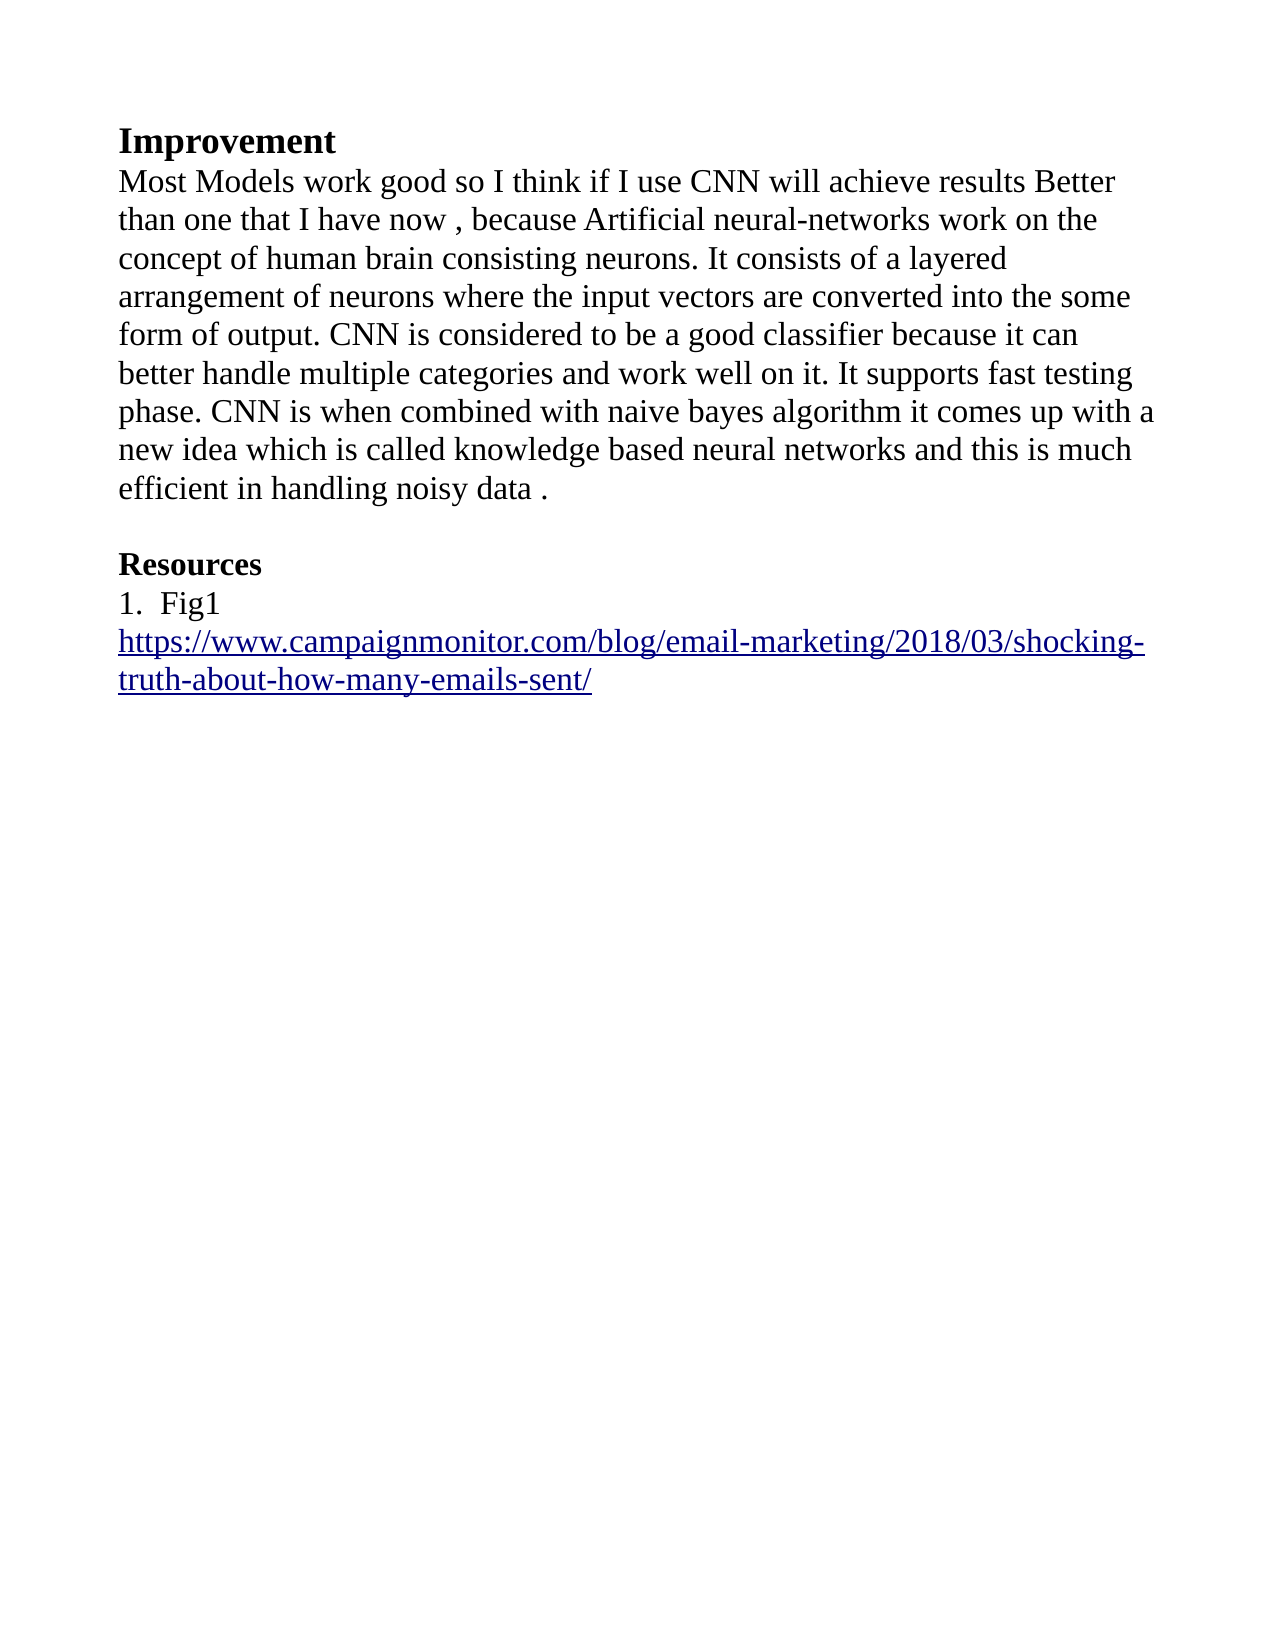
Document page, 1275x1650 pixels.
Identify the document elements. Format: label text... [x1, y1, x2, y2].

text Most Models work good so I think if I use CNN will achieve results Better than one that I have now , because Artificial neural-networks work on the concept of human brain consisting neurons. It consists of a layered arrangement of neurons where the input vectors are converted into the some form of output. CNN is considered to be a good classifier because it can better handle multiple categories and work well on it. It supports fast testing phase. CNN is when combined with naive bayes algorithm it comes up with a new idea which is called knowledge based neural networks and this is much efficient in handling noisy data . [118, 161, 1157, 506]
text Improvement [118, 118, 1157, 161]
text 1. Fig1 https://www.campaignmonitor.com/blog/email-marketing/2018/03/shocking-truth-about-how-many-emails-sent/ [118, 583, 1157, 698]
text Resources [118, 544, 1157, 583]
